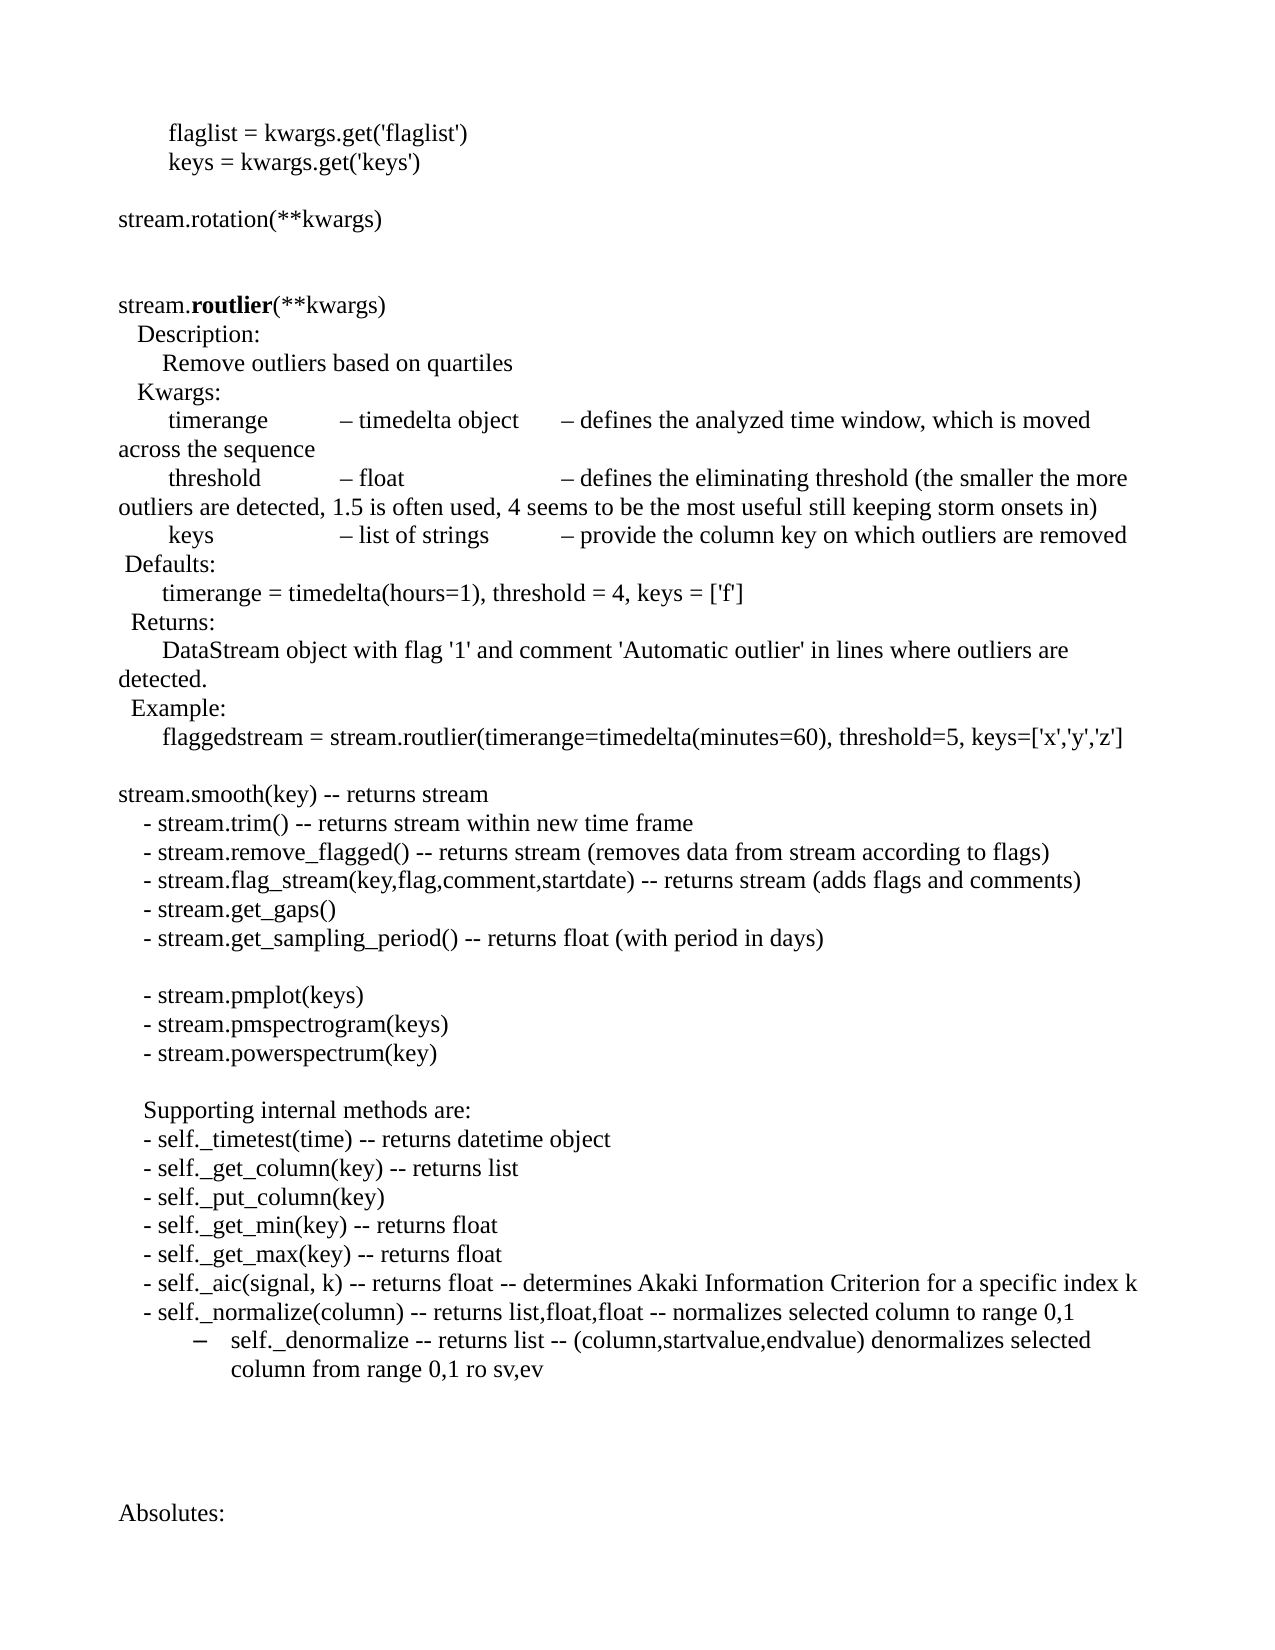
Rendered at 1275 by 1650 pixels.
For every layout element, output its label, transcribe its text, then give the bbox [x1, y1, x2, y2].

text - stream.flag_stream(key,flag,comment,startdate) -- returns stream (adds flags and comments) [118, 866, 1157, 894]
text - stream.powerspectrum(key) [118, 1038, 1157, 1067]
text - self._put_column(key) [118, 1182, 1157, 1211]
text flaglist = kwargs.get('flaglist') [118, 118, 1157, 147]
text - stream.pmplot(keys) [118, 981, 1157, 1009]
text - self._aic(signal, k) -- returns float -- determines Akaki Information Criterion for a specific index k [118, 1268, 1157, 1297]
text Defaults: [118, 549, 1157, 578]
text timerange = timedelta(hours=1), threshold = 4, keys = ['f'] [118, 578, 1157, 607]
text stream.smooth(key) -- returns stream [118, 779, 1157, 808]
text Description: [118, 319, 1157, 348]
text - stream.pmspectrogram(keys) [118, 1009, 1157, 1038]
text Supporting internal methods are: [118, 1096, 1157, 1124]
text timerange – timedelta object – defines the analyzed time window, which is moved across the sequence [118, 406, 1157, 463]
text - stream.remove_flagged() -- returns stream (removes data from stream according to flags) [118, 837, 1157, 866]
text - self._get_min(key) -- returns float [118, 1211, 1157, 1239]
list self._denormalize -- returns list -- (column,startvalue,endvalue) denormalizes selected column from range 0,1 ro sv,ev [193, 1326, 1157, 1383]
text Example: [118, 693, 1157, 722]
text - stream.get_gaps() [118, 894, 1157, 923]
text - self._normalize(column) -- returns list,float,float -- normalizes selected column to range 0,1 [118, 1297, 1157, 1326]
text Remove outliers based on quartiles [118, 348, 1157, 377]
text Absolutes: [118, 1498, 1157, 1527]
text stream.rotation(**kwargs) [118, 204, 1157, 233]
text keys = kwargs.get('keys') [118, 147, 1157, 176]
text Kwargs: [118, 377, 1157, 406]
text - self._get_column(key) -- returns list [118, 1153, 1157, 1182]
text - stream.get_sampling_period() -- returns float (with period in days) [118, 923, 1157, 952]
text stream.routlier(**kwargs) [118, 291, 1157, 319]
text keys – list of strings – provide the column key on which outliers are removed [118, 521, 1157, 549]
text threshold – float – defines the eliminating threshold (the smaller the more outliers are detected, 1.5 is often used, 4 seems to be the most useful still keeping storm onsets in) [118, 463, 1157, 521]
text - self._timetest(time) -- returns datetime object [118, 1124, 1157, 1153]
text DataStream object with flag '1' and comment 'Automatic outlier' in lines where outliers are detected. [118, 636, 1157, 693]
text Returns: [118, 607, 1157, 636]
text - stream.trim() -- returns stream within new time frame [118, 808, 1157, 837]
text flaggedstream = stream.routlier(timerange=timedelta(minutes=60), threshold=5, keys=['x','y','z'] [118, 722, 1157, 751]
text - self._get_max(key) -- returns float [118, 1239, 1157, 1268]
